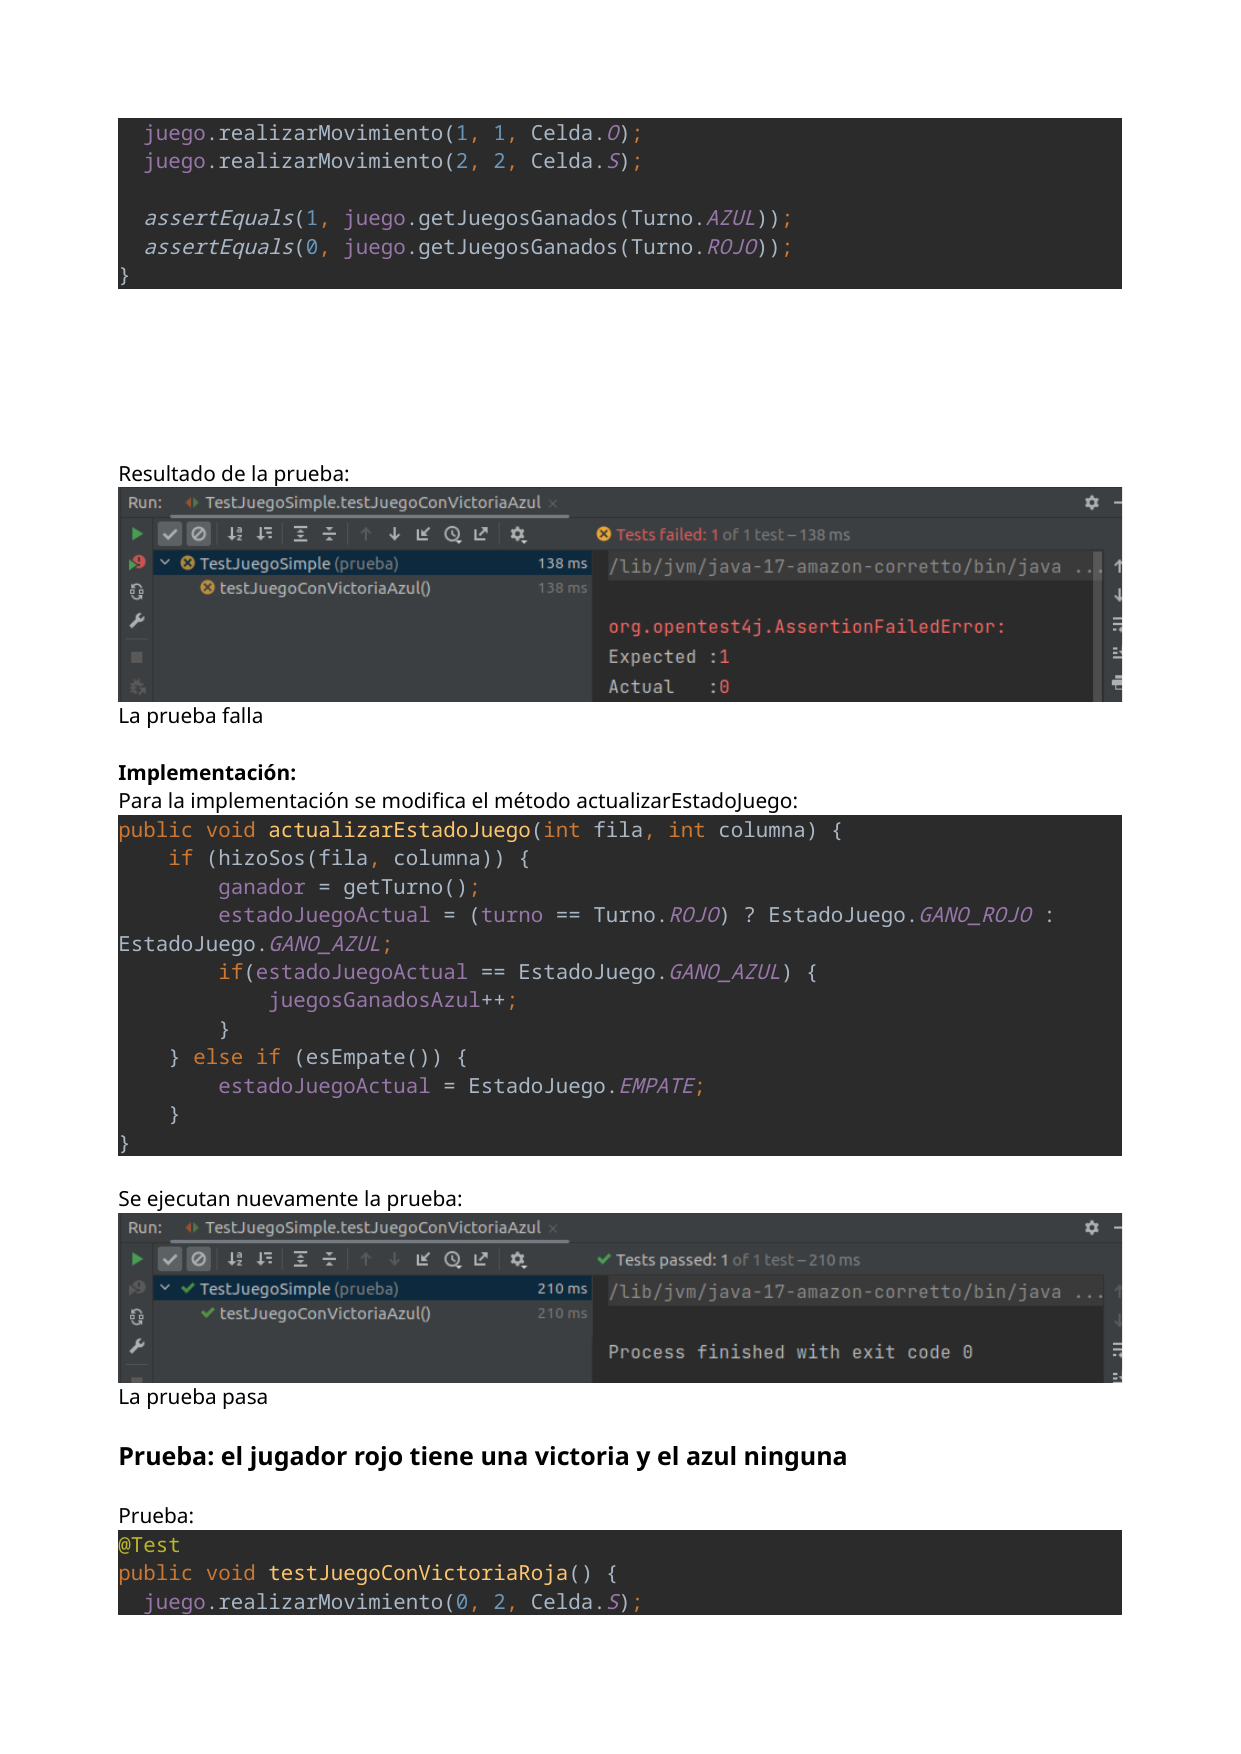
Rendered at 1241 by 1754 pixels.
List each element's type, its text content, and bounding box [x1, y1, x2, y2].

text Prueba: el jugador rojo tiene una victoria y el azul ninguna [118, 1439, 1122, 1473]
text public void actualizarEstadoJuego(int fila, int columna) { if (hizoSos(fila, columna)) { ganador = getTurno(); estadoJuegoActual = (turno == Turno.ROJO) ? EstadoJuego.GANO_ROJO : EstadoJuego.GANO_AZUL; if(estadoJuegoActual == EstadoJuego.GANO_AZUL) { juegosGanadosAzul++; } } else if (esEmpate()) { estadoJuegoActual = EstadoJuego.EMPATE; } } [118, 815, 1122, 1156]
text juego.realizarMovimiento(1, 1, Celda.O); juego.realizarMovimiento(2, 2, Celda.S); assertEquals(1, juego.getJuegosGanados(Turno.AZUL)); assertEquals(0, juego.getJuegosGanados(Turno.ROJO)); } [118, 118, 1122, 289]
text La prueba falla [118, 702, 1122, 729]
text Resultado de la prueba: [118, 459, 1122, 487]
text Prueba: [118, 1502, 1122, 1530]
picture [118, 1213, 1123, 1383]
text @Test public void testJuegoConVictoriaRoja() { juego.realizarMovimiento(0, 2, Celda.S); [118, 1530, 1122, 1615]
text Se ejecutan nuevamente la prueba: [118, 1184, 1122, 1213]
text Implementación: [118, 758, 1122, 786]
text Para la implementación se modifica el método actualizarEstadoJuego: [118, 786, 1122, 815]
text La prueba pasa [118, 1383, 1122, 1411]
picture [118, 487, 1123, 702]
